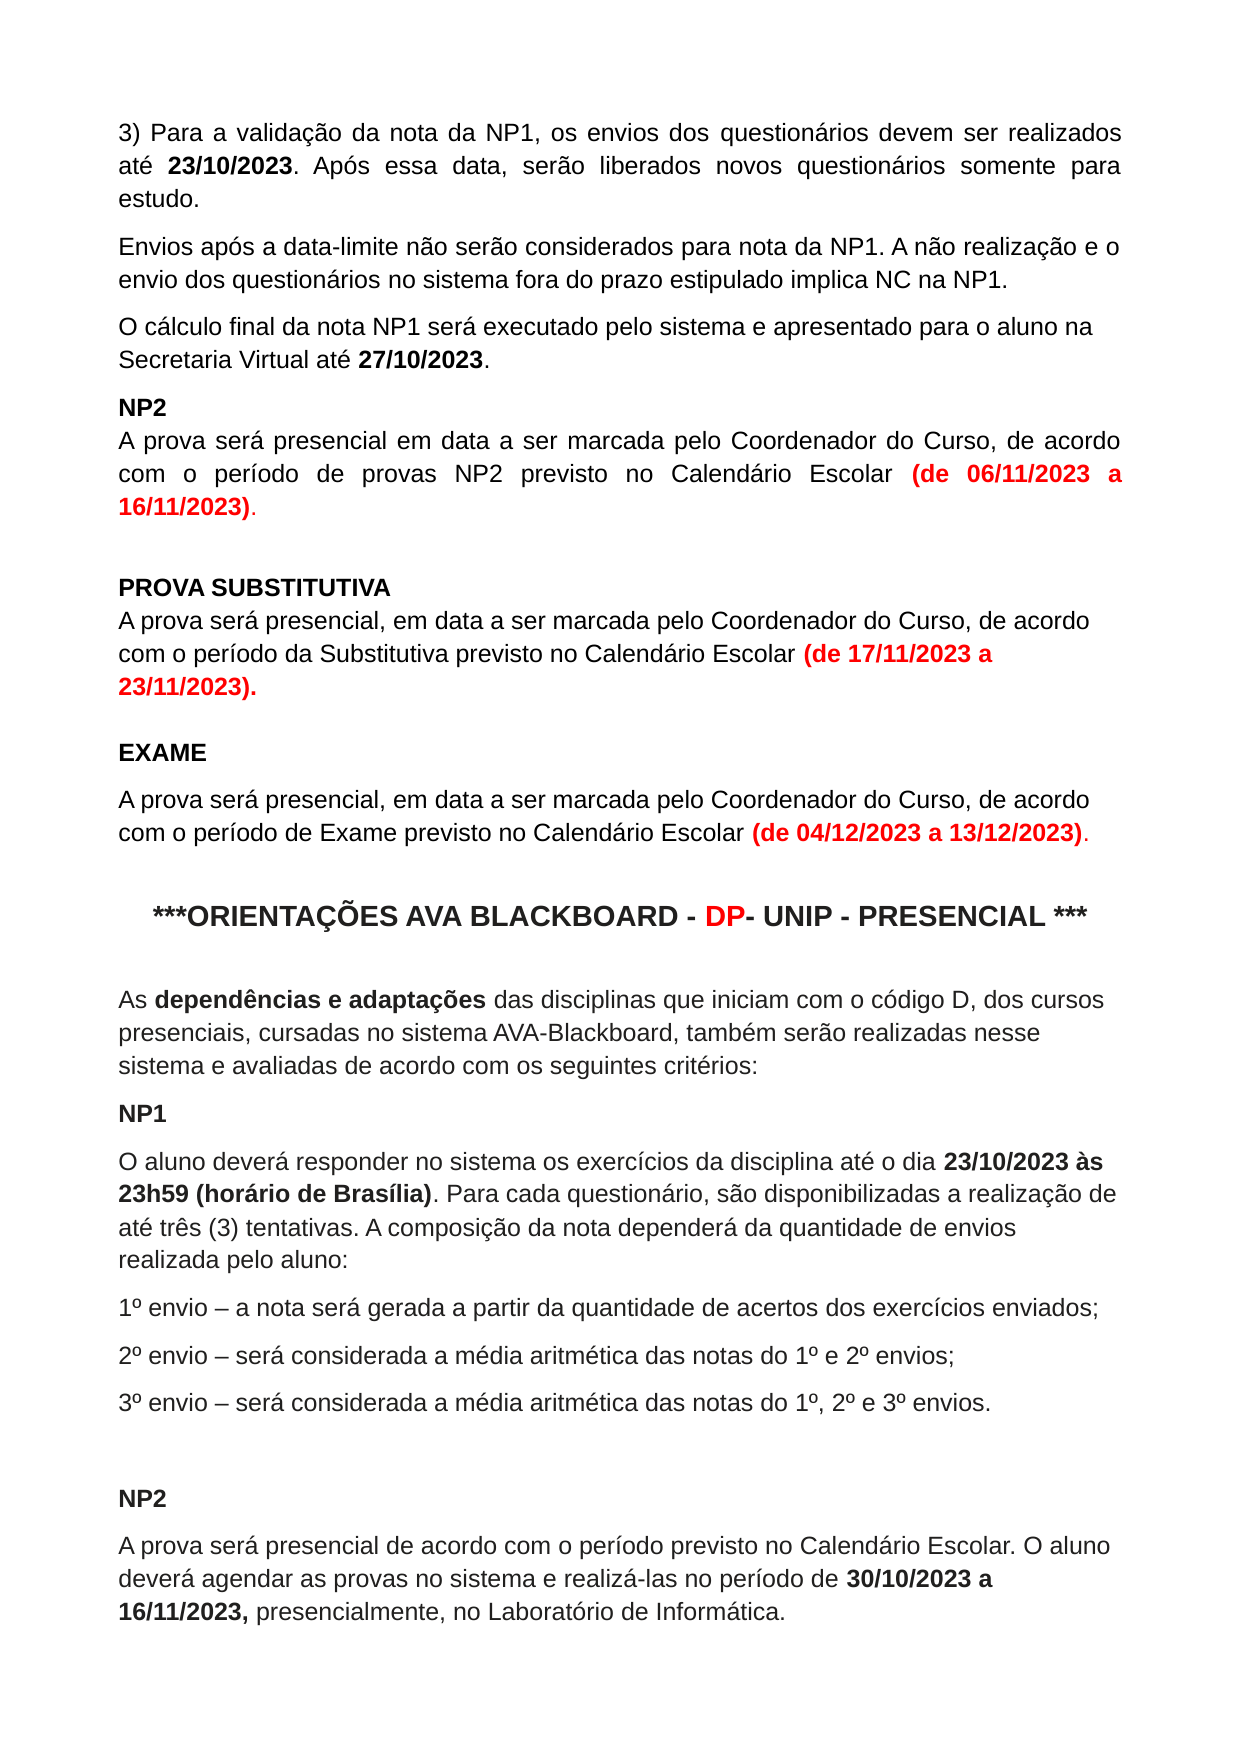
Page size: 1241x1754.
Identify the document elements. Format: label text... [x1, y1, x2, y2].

text NP2 A prova será presencial em data a ser marcada pelo Coordenador do Curso, de acordo com o período de provas NP2 previsto no Calendário Escolar (de 06/11/2023 a 16/11/2023). [118, 393, 1122, 554]
text 1º envio – a nota será gerada a partir da quantidade de acertos dos exercícios enviados; [118, 1293, 1122, 1322]
text O aluno deverá responder no sistema os exercícios da disciplina até o dia 23/10/2023 às 23h59 (horário de Brasília). Para cada questionário, são disponibilizadas a realização de até três (3) tentativas. A composição da nota dependerá da quantidade de envios realizada pelo aluno: [118, 1146, 1122, 1274]
text Envios após a data-limite não serão considerados para nota da NP1. A não realização e o envio dos questionários no sistema fora do prazo estipulado implica NC na NP1. [118, 232, 1122, 293]
text NP2 [118, 1483, 1122, 1512]
text 2º envio – será considerada a média aritmética das notas do 1º e 2º envios; [118, 1341, 1122, 1369]
text 3º envio – será considerada a média aritmética das notas do 1º, 2º e 3º envios. [118, 1388, 1122, 1417]
text PROVA SUBSTITUTIVA A prova será presencial, em data a ser marcada pelo Coordenador do Curso, de acordo com o período da Substitutiva previsto no Calendário Escolar (de 17/11/2023 a 23/11/2023). EXAME [118, 573, 1122, 767]
text O cálculo final da nota NP1 será executado pelo sistema e apresentado para o aluno na Secretaria Virtual até 27/10/2023. [118, 312, 1122, 374]
text ***ORIENTAÇÕES AVA BLACKBOARD - DP- UNIP - PRESENCIAL *** [118, 899, 1122, 933]
text A prova será presencial, em data a ser marcada pelo Coordenador do Curso, de acordo com o período de Exame previsto no Calendário Escolar (de 04/12/2023 a 13/12/2023). [118, 785, 1122, 880]
text 3) Para a validação da nota da NP1, os envios dos questionários devem ser realizados até 23/10/2023. Após essa data, serão liberados novos questionários somente para estudo. [118, 118, 1122, 213]
text As dependências e adaptações das disciplinas que iniciam com o código D, dos cursos presenciais, cursadas no sistema AVA-Blackboard, também serão realizadas nesse sistema e avaliadas de acordo com os seguintes critérios: [118, 952, 1122, 1080]
text NP1 [118, 1099, 1122, 1128]
text A prova será presencial de acordo com o período previsto no Calendário Escolar. O aluno deverá agendar as provas no sistema e realizá-las no período de 30/10/2023 a 16/11/2023, presencialmente, no Laboratório de Informática. [118, 1531, 1122, 1626]
